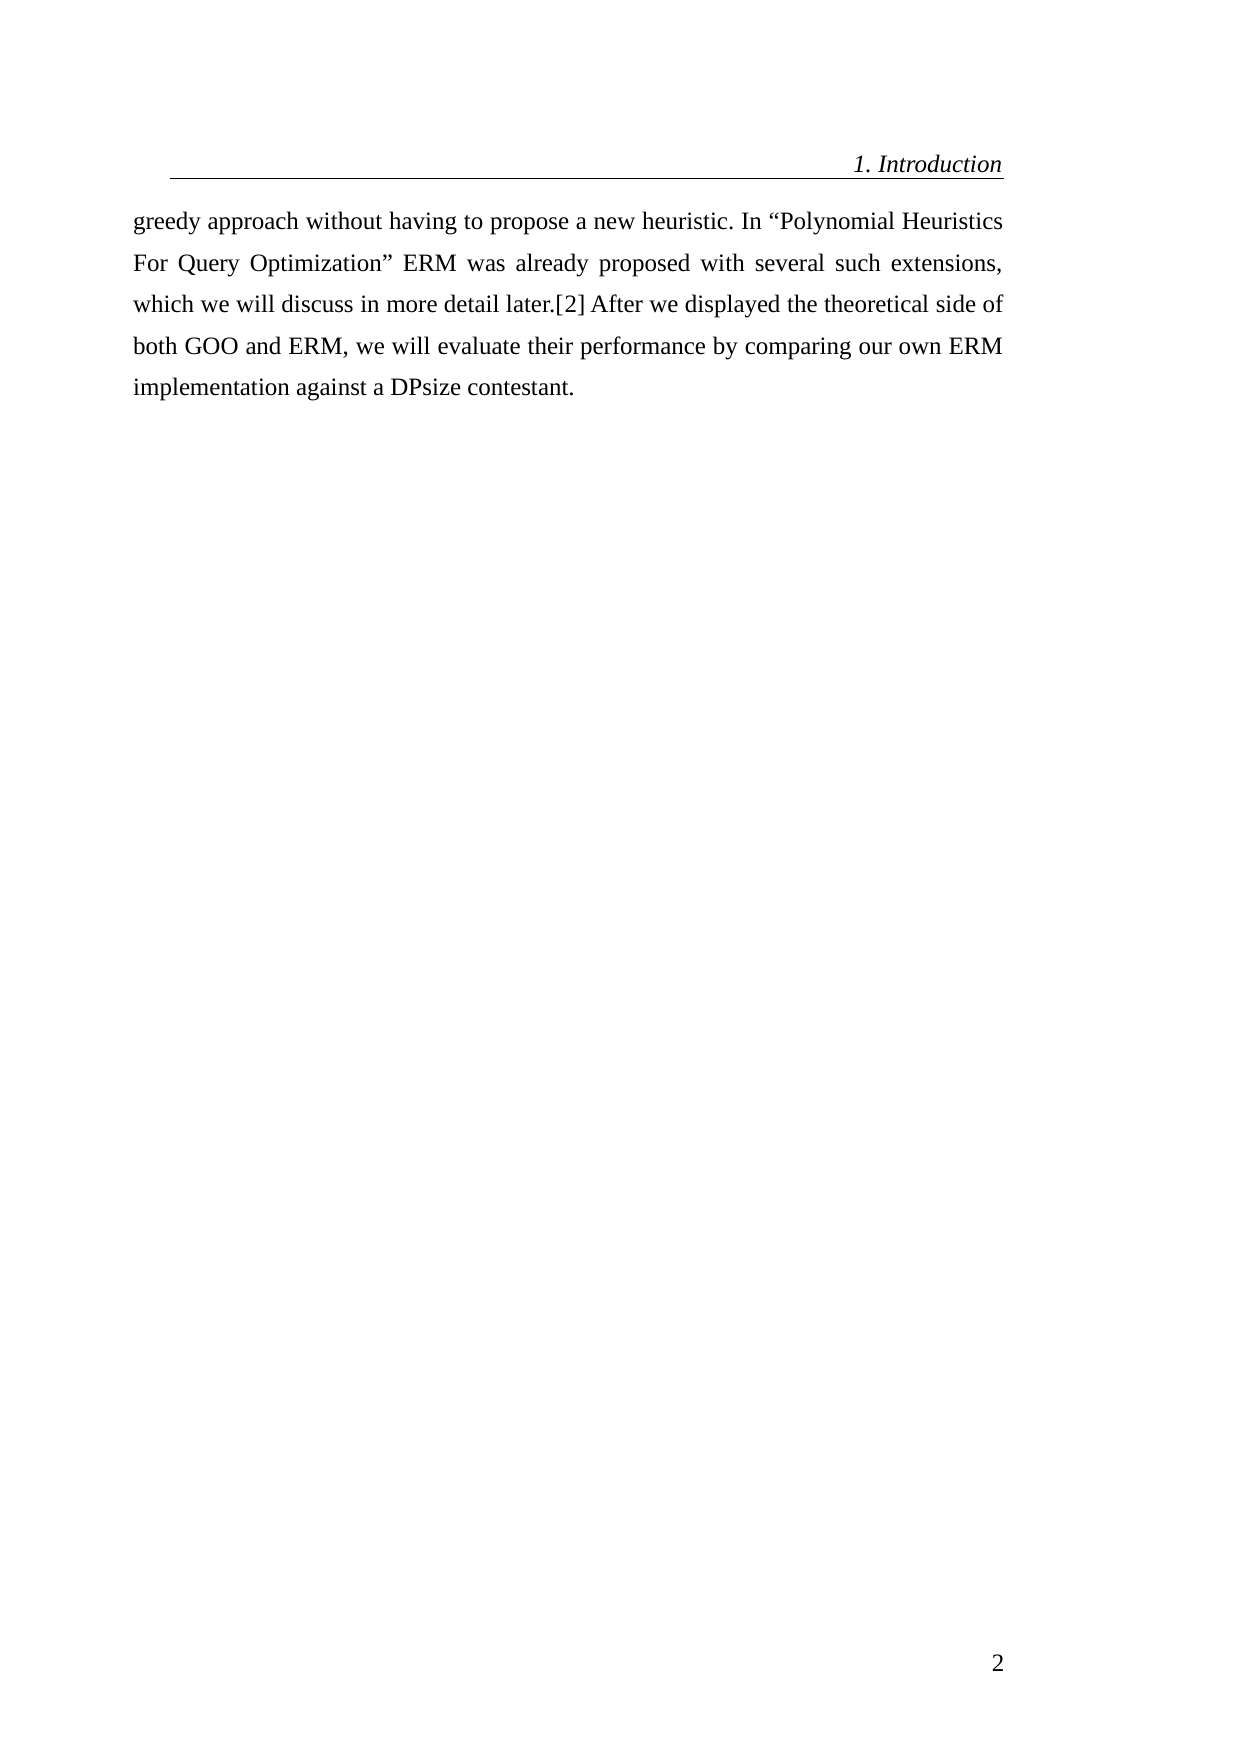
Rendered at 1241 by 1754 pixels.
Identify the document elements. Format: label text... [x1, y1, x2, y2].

text greedy approach without having to propose a new heuristic. In “Polynomial Heuristics For Query Optimization” ERM was already proposed with several such extensions, which we will discuss in more detail later.[2] After we displayed the theoretical side of both GOO and ERM, we will evaluate their performance by comparing our own ERM implementation against a DPsize contestant. [133, 207, 1004, 401]
